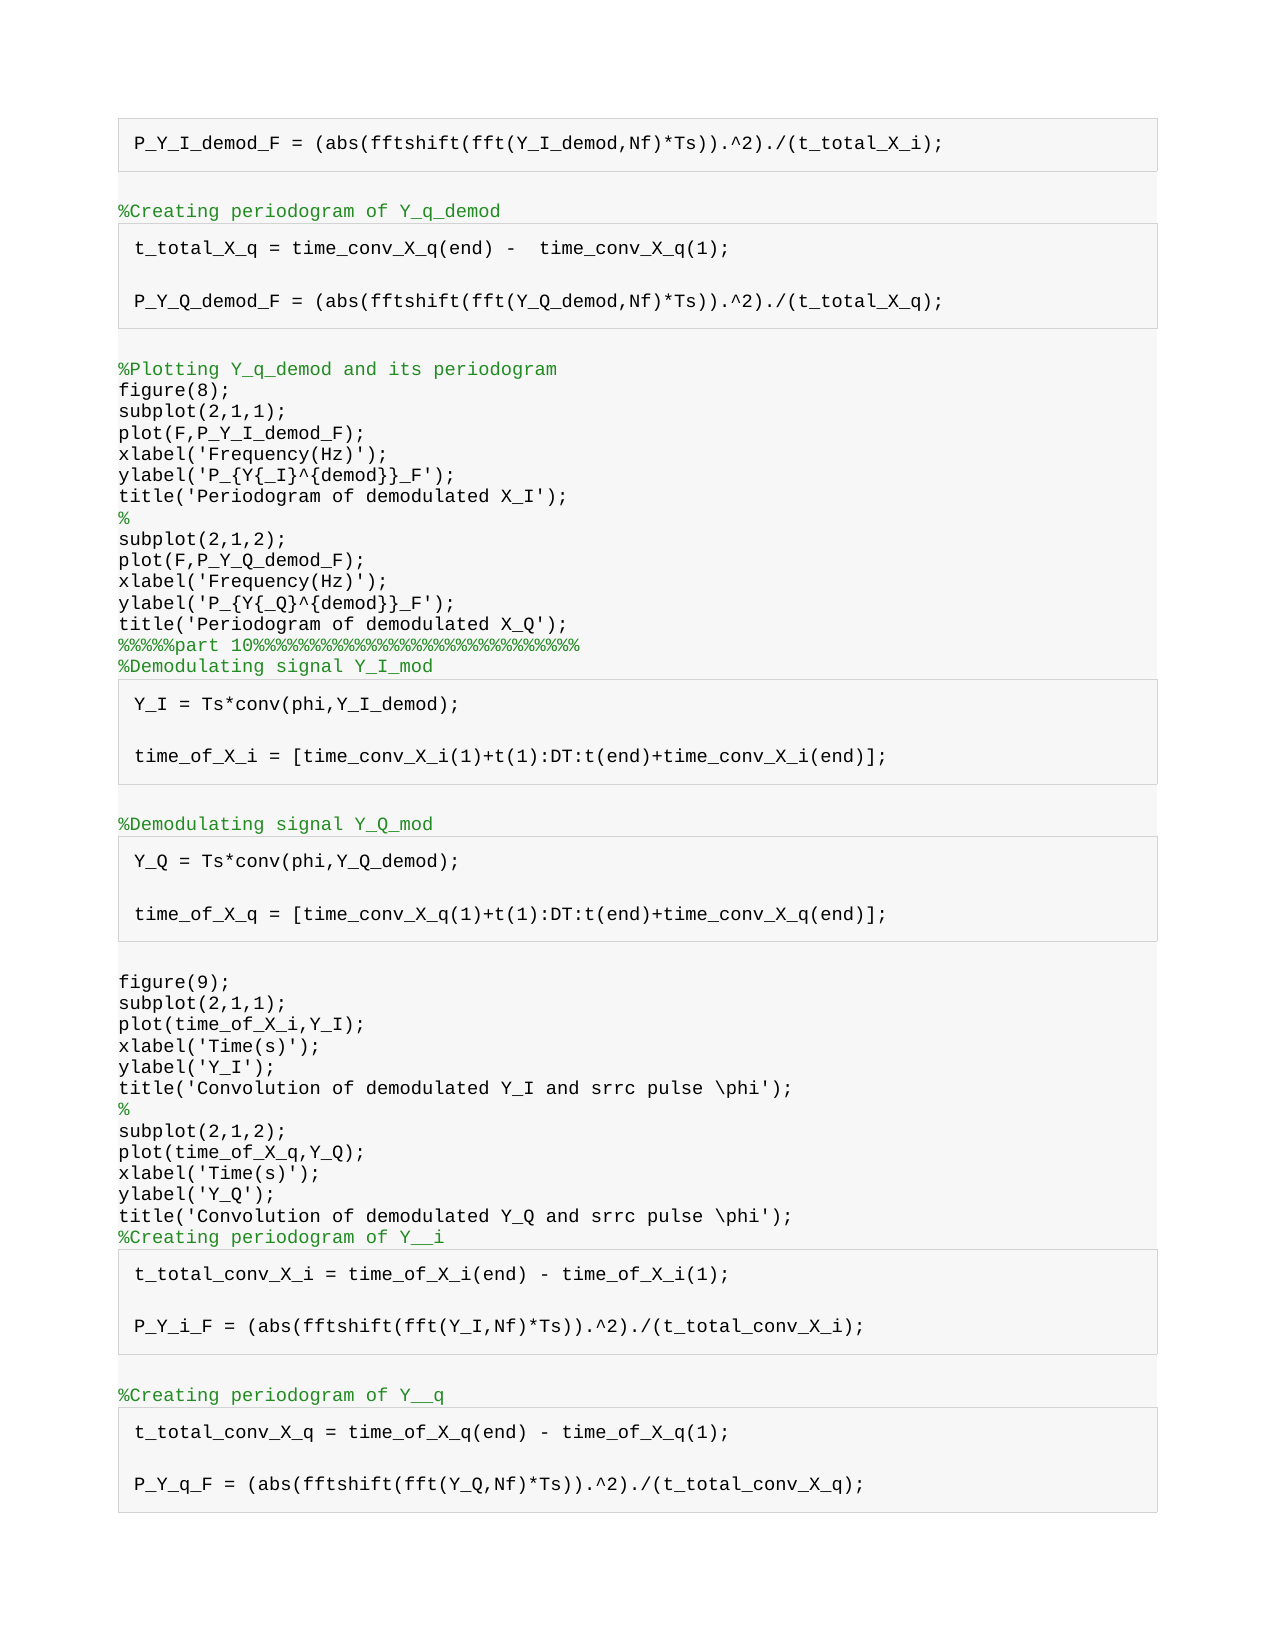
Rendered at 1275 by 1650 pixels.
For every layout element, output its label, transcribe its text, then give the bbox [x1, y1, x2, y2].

text title('Convolution of demodulated Y_Q and srrc pulse \phi'); [118, 1206, 1157, 1228]
text ylabel('P_{Y{_Q}^{demod}}_F'); [118, 593, 1157, 615]
text t_total_X_q = time_conv_X_q(end) - time_conv_X_q(1); [119, 224, 1157, 260]
text P_Y_I_demod_F = (abs(fftshift(fft(Y_I_demod,Nf)*Ts)).^2)./(t_total_X_i); [119, 119, 1157, 171]
text subplot(2,1,1); [118, 994, 1157, 1015]
text xlabel('Time(s)'); [118, 1036, 1157, 1058]
text time_of_X_q = [time_conv_X_q(1)+t(1):DT:t(end)+time_conv_X_q(end)]; [119, 889, 1157, 941]
text ylabel('P_{Y{_I}^{demod}}_F'); [118, 466, 1157, 487]
text P_Y_q_F = (abs(fftshift(fft(Y_Q,Nf)*Ts)).^2)./(t_total_conv_X_q); [119, 1459, 1157, 1512]
text subplot(2,1,2); [118, 530, 1157, 551]
text title('Periodogram of demodulated X_I'); [118, 487, 1157, 508]
text title('Periodogram of demodulated X_Q'); [118, 615, 1157, 636]
text subplot(2,1,2); [118, 1121, 1157, 1143]
text figure(8); [118, 381, 1157, 402]
text subplot(2,1,1); [118, 402, 1157, 423]
text xlabel('Time(s)'); [118, 1164, 1157, 1185]
text ylabel('Y_I'); [118, 1058, 1157, 1079]
text %Creating periodogram of Y_q_demod [118, 202, 1157, 223]
text %Creating periodogram of Y__q [118, 1385, 1157, 1407]
text t_total_conv_X_i = time_of_X_i(end) - time_of_X_i(1); [119, 1250, 1157, 1286]
text time_of_X_i = [time_conv_X_i(1)+t(1):DT:t(end)+time_conv_X_i(end)]; [119, 731, 1157, 784]
text % [118, 1100, 1157, 1121]
text P_Y_i_F = (abs(fftshift(fft(Y_I,Nf)*Ts)).^2)./(t_total_conv_X_i); [119, 1301, 1157, 1354]
text plot(F,P_Y_I_demod_F); [118, 423, 1157, 445]
text %Creating periodogram of Y__i [118, 1228, 1157, 1249]
text plot(time_of_X_q,Y_Q); [118, 1143, 1157, 1164]
text title('Convolution of demodulated Y_I and srrc pulse \phi'); [118, 1079, 1157, 1100]
text xlabel('Frequency(Hz)'); [118, 572, 1157, 593]
text plot(time_of_X_i,Y_I); [118, 1015, 1157, 1036]
text ylabel('Y_Q'); [118, 1185, 1157, 1206]
text % [118, 508, 1157, 530]
text plot(F,P_Y_Q_demod_F); [118, 551, 1157, 572]
text xlabel('Frequency(Hz)'); [118, 445, 1157, 466]
text Y_I = Ts*conv(phi,Y_I_demod); [119, 680, 1157, 716]
text figure(9); [118, 973, 1157, 994]
text %%%%%part 10%%%%%%%%%%%%%%%%%%%%%%%%%%%%% [118, 636, 1157, 657]
text %Plotting Y_q_demod and its periodogram [118, 360, 1157, 381]
text Y_Q = Ts*conv(phi,Y_Q_demod); [119, 837, 1157, 873]
text %Demodulating signal Y_Q_mod [118, 815, 1157, 836]
text P_Y_Q_demod_F = (abs(fftshift(fft(Y_Q_demod,Nf)*Ts)).^2)./(t_total_X_q); [119, 276, 1157, 328]
text %Demodulating signal Y_I_mod [118, 657, 1157, 678]
text t_total_conv_X_q = time_of_X_q(end) - time_of_X_q(1); [119, 1408, 1157, 1444]
